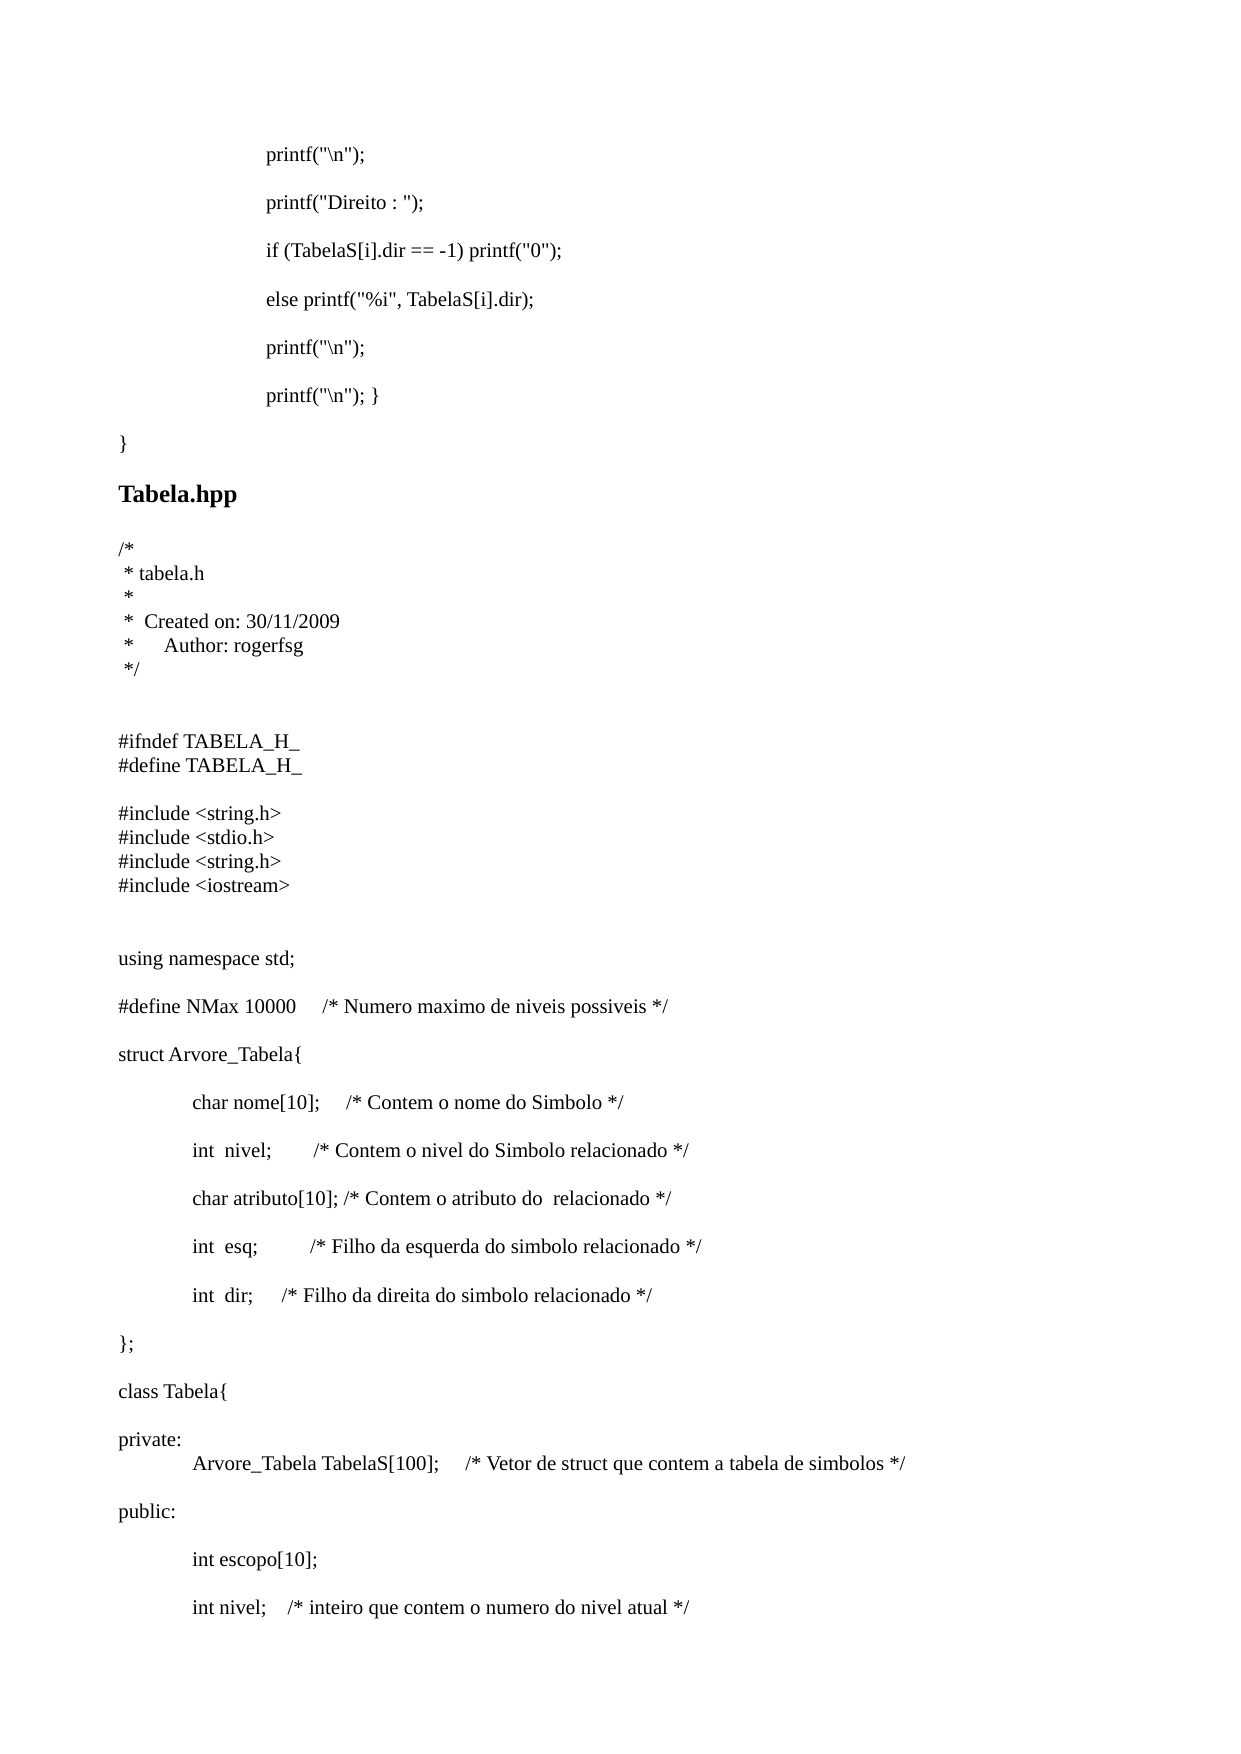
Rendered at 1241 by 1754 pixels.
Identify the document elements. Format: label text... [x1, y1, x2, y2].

text printf("\n"); [118, 335, 1122, 359]
text Arvore_Tabela TabelaS[100]; /* Vetor de struct que contem a tabela de simbolos */ [118, 1451, 1122, 1475]
text int escopo[10]; [118, 1547, 1122, 1571]
text #include <string.h> [118, 801, 1122, 825]
text class Tabela{ [118, 1379, 1122, 1403]
text * Created on: 30/11/2009 [118, 609, 1122, 633]
text printf("\n"); } [118, 383, 1122, 407]
text int nivel; /* Contem o nivel do Simbolo relacionado */ [118, 1138, 1122, 1162]
text } [118, 431, 1122, 455]
text * [118, 585, 1122, 609]
text char nome[10]; /* Contem o nome do Simbolo */ [118, 1090, 1122, 1114]
text int esq; /* Filho da esquerda do simbolo relacionado */ [118, 1234, 1122, 1258]
text #define NMax 10000 /* Numero maximo de niveis possiveis */ [118, 994, 1122, 1018]
text struct Arvore_Tabela{ [118, 1042, 1122, 1066]
text Tabela.hpp [118, 479, 1122, 508]
text * tabela.h [118, 561, 1122, 585]
text * Author: rogerfsg [118, 633, 1122, 657]
text private: [118, 1427, 1122, 1451]
text char atributo[10]; /* Contem o atributo do relacionado */ [118, 1186, 1122, 1210]
text #ifndef TABELA_H_ [118, 729, 1122, 753]
text #include <string.h> [118, 849, 1122, 873]
text #define TABELA_H_ [118, 753, 1122, 777]
text using namespace std; [118, 946, 1122, 970]
text public: [118, 1499, 1122, 1523]
text #include <iostream> [118, 873, 1122, 897]
text #include <stdio.h> [118, 825, 1122, 849]
text int nivel; /* inteiro que contem o numero do nivel atual */ [118, 1595, 1122, 1619]
text printf("Direito : "); [118, 190, 1122, 214]
text int dir; /* Filho da direita do simbolo relacionado */ [118, 1282, 1122, 1307]
text printf("\n"); [118, 142, 1122, 166]
text }; [118, 1331, 1122, 1355]
text if (TabelaS[i].dir == -1) printf("0"); [118, 238, 1122, 262]
text */ [118, 657, 1122, 681]
text /* [118, 537, 1122, 561]
text else printf("%i", TabelaS[i].dir); [118, 287, 1122, 311]
